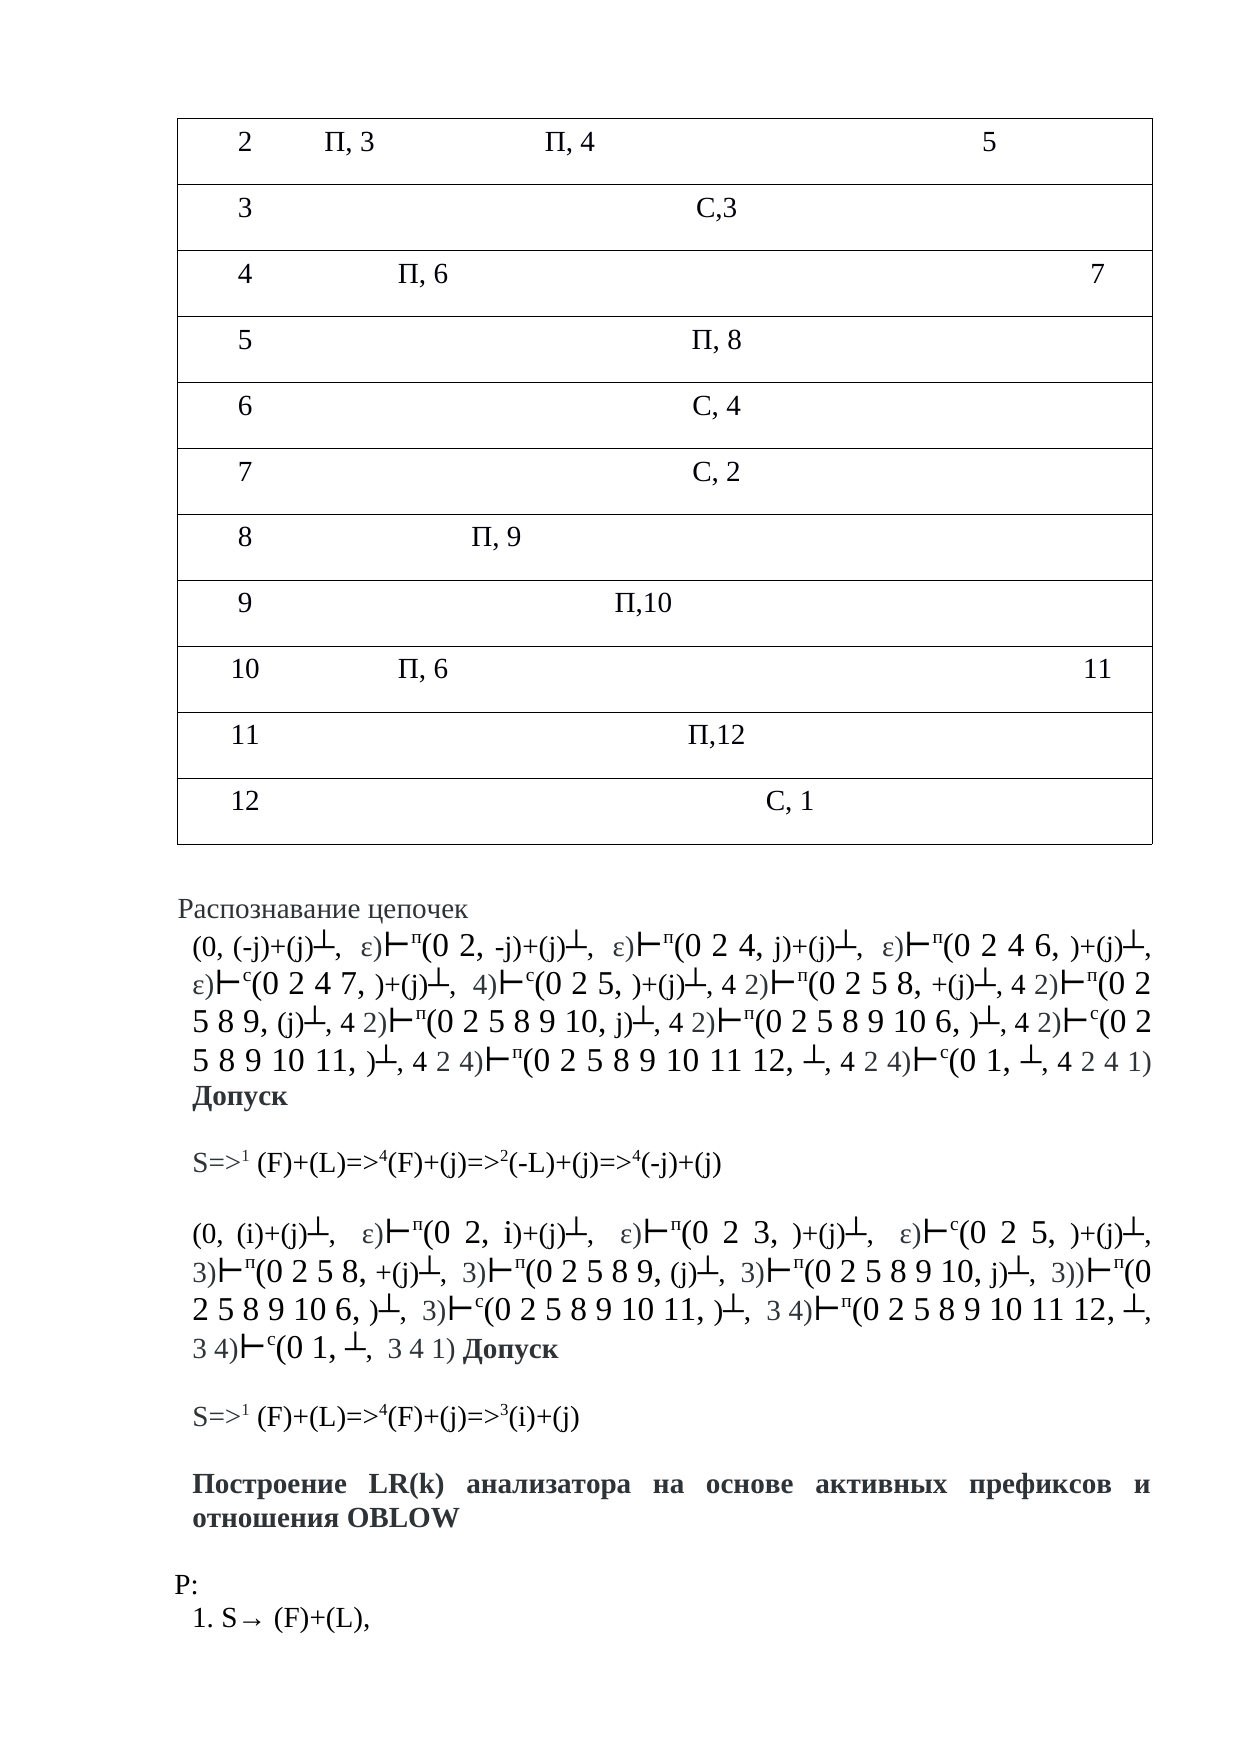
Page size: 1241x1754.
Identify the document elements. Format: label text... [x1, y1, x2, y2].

table_cell [1043, 581, 1152, 646]
table_cell [935, 383, 1043, 448]
table_cell [680, 515, 753, 580]
table_cell [753, 449, 827, 514]
table_cell [680, 251, 753, 316]
table_cell [753, 713, 827, 777]
table_cell [313, 383, 386, 448]
table_cell 10 [178, 647, 312, 712]
table_cell [1043, 317, 1152, 382]
table_cell [386, 449, 459, 514]
table_cell [313, 449, 386, 514]
table_cell [386, 779, 459, 843]
table_cell 11 [1043, 647, 1152, 712]
table_cell [533, 449, 606, 514]
table_cell [459, 581, 533, 646]
text (0, (i)+(j)┴, ε)⊢п(0 2, i)+(j)┴, ε)⊢п(0 2 3, )+(j)┴, ε)⊢c(0 2 5, )+(j)┴, 3)⊢п(0 2 5 8, +(j)┴, 3)⊢п(0 2 5 8 9, (j)┴, 3)⊢п(0 2 5 8 9 10, j)┴, 3))⊢п(0 2 5 8 9 10 6, )┴, 3)⊢c(0 2 5 8 9 10 11, )┴, 3 4)⊢п(0 2 5 8 9 10 11 12, ┴, 3 4)⊢c(0 1, ┴, 3 4 1) Допуск [192, 1212, 1152, 1366]
table_cell [827, 647, 935, 712]
table_cell 6 [178, 383, 312, 448]
table_cell П, 6 [386, 251, 459, 316]
table_cell [386, 713, 459, 777]
table_cell [606, 449, 680, 514]
text Распознавание цепочек [177, 891, 1152, 925]
table_cell [313, 713, 386, 777]
table_cell [827, 449, 935, 514]
table_cell [935, 713, 1043, 777]
table_cell [827, 383, 935, 448]
table_cell [827, 581, 935, 646]
text S=>1 (F)+(L)=>4(F)+(j)=>3(i)+(j) [192, 1399, 1152, 1433]
table_cell [935, 515, 1043, 580]
table_cell [533, 647, 606, 712]
table_cell С,3 [680, 185, 753, 250]
table_cell [935, 581, 1043, 646]
table_cell [459, 317, 533, 382]
table_cell [386, 383, 459, 448]
table_cell [606, 647, 680, 712]
table_cell [386, 581, 459, 646]
table_cell 7 [178, 449, 312, 514]
table_cell 8 [178, 515, 312, 580]
table_cell [533, 383, 606, 448]
table_cell [459, 449, 533, 514]
table_cell [935, 779, 1043, 843]
table_cell [386, 185, 459, 250]
table_cell [386, 317, 459, 382]
table_cell [606, 185, 680, 250]
table_cell 4 [178, 251, 312, 316]
table_cell [606, 713, 680, 777]
table_cell [386, 119, 459, 184]
table_cell [680, 647, 753, 712]
table_cell [935, 449, 1043, 514]
table_cell [606, 251, 680, 316]
table_cell [827, 515, 935, 580]
table_cell [533, 581, 606, 646]
table_cell [313, 581, 386, 646]
table_cell 5 [178, 317, 312, 382]
table_cell [533, 185, 606, 250]
table_cell [680, 581, 753, 646]
table_cell [753, 119, 827, 184]
table_cell [1043, 515, 1152, 580]
table_cell [753, 251, 827, 316]
table_cell [313, 317, 386, 382]
table_cell [827, 185, 935, 250]
table_cell [1043, 185, 1152, 250]
table_cell [753, 185, 827, 250]
table_cell [459, 383, 533, 448]
table_cell [533, 251, 606, 316]
table_cell [1043, 449, 1152, 514]
table_cell [1043, 119, 1152, 184]
table_cell [935, 251, 1043, 316]
text P: [159, 1567, 1152, 1601]
text 1. S→ (F)+(L), [159, 1601, 1152, 1634]
table_cell [533, 317, 606, 382]
table_cell 2 [178, 119, 312, 184]
text S=>1 (F)+(L)=>4(F)+(j)=>2(-L)+(j)=>4(-j)+(j) [192, 1145, 1152, 1179]
table_cell 7 [1043, 251, 1152, 316]
text Построение LR(k) анализатора на основе активных префиксов и отношения OBLOW [192, 1466, 1152, 1533]
table_cell [935, 317, 1043, 382]
table_cell [313, 647, 386, 712]
table_cell 12 [178, 779, 312, 843]
table_cell [459, 185, 533, 250]
table_cell [459, 713, 533, 777]
table_cell [313, 185, 386, 250]
table_cell [680, 119, 753, 184]
table_cell [533, 779, 606, 843]
table_cell [827, 119, 935, 184]
table_cell [1043, 779, 1152, 843]
table_cell [459, 251, 533, 316]
table_cell [459, 119, 533, 184]
table_cell 5 [935, 119, 1043, 184]
table_cell [1043, 383, 1152, 448]
table_cell [753, 581, 827, 646]
table_cell [606, 317, 680, 382]
table_cell [680, 779, 753, 843]
table_cell П, 4 [533, 119, 606, 184]
table_cell [606, 119, 680, 184]
table_cell [827, 779, 935, 843]
table_cell 3 [178, 185, 312, 250]
table_cell 11 [178, 713, 312, 777]
table_cell П, 6 [386, 647, 459, 712]
table_cell [753, 647, 827, 712]
table_cell [827, 317, 935, 382]
table_cell [533, 713, 606, 777]
table_cell П, 9 [459, 515, 533, 580]
table_cell [533, 515, 606, 580]
text (0, (-j)+(j)┴, ε)⊢п(0 2, -j)+(j)┴, ε)⊢п(0 2 4, j)+(j)┴, ε)⊢п(0 2 4 6, )+(j)┴, ε)⊢c(0 2 4 7, )+(j)┴, 4)⊢c(0 2 5, )+(j)┴, 4 2)⊢п(0 2 5 8, +(j)┴, 4 2)⊢п(0 2 5 8 9, (j)┴, 4 2)⊢п(0 2 5 8 9 10, j)┴, 4 2)⊢п(0 2 5 8 9 10 6, )┴, 4 2)⊢c(0 2 5 8 9 10 11, )┴, 4 2 4)⊢п(0 2 5 8 9 10 11 12, ┴, 4 2 4)⊢c(0 1, ┴, 4 2 4 1) Допуск [192, 925, 1152, 1112]
table_cell [313, 779, 386, 843]
table_cell [827, 713, 935, 777]
table_cell [827, 251, 935, 316]
table_cell [753, 383, 827, 448]
table_cell [386, 515, 459, 580]
table_cell [606, 515, 680, 580]
table_cell [606, 779, 680, 843]
table_cell [459, 779, 533, 843]
table_cell [935, 185, 1043, 250]
table_cell C, 2 [680, 449, 753, 514]
table_cell [313, 515, 386, 580]
table_cell С, 4 [680, 383, 753, 448]
table_cell П,12 [680, 713, 753, 777]
table_cell [606, 383, 680, 448]
table_cell [753, 317, 827, 382]
table_cell [459, 647, 533, 712]
table_cell П, 3 [313, 119, 386, 184]
table_cell 9 [178, 581, 312, 646]
table_cell [1043, 713, 1152, 777]
table_cell [313, 251, 386, 316]
table_cell П,10 [606, 581, 680, 646]
table_cell [753, 515, 827, 580]
table_cell [935, 647, 1043, 712]
table_cell П, 8 [680, 317, 753, 382]
table_cell C, 1 [753, 779, 827, 843]
